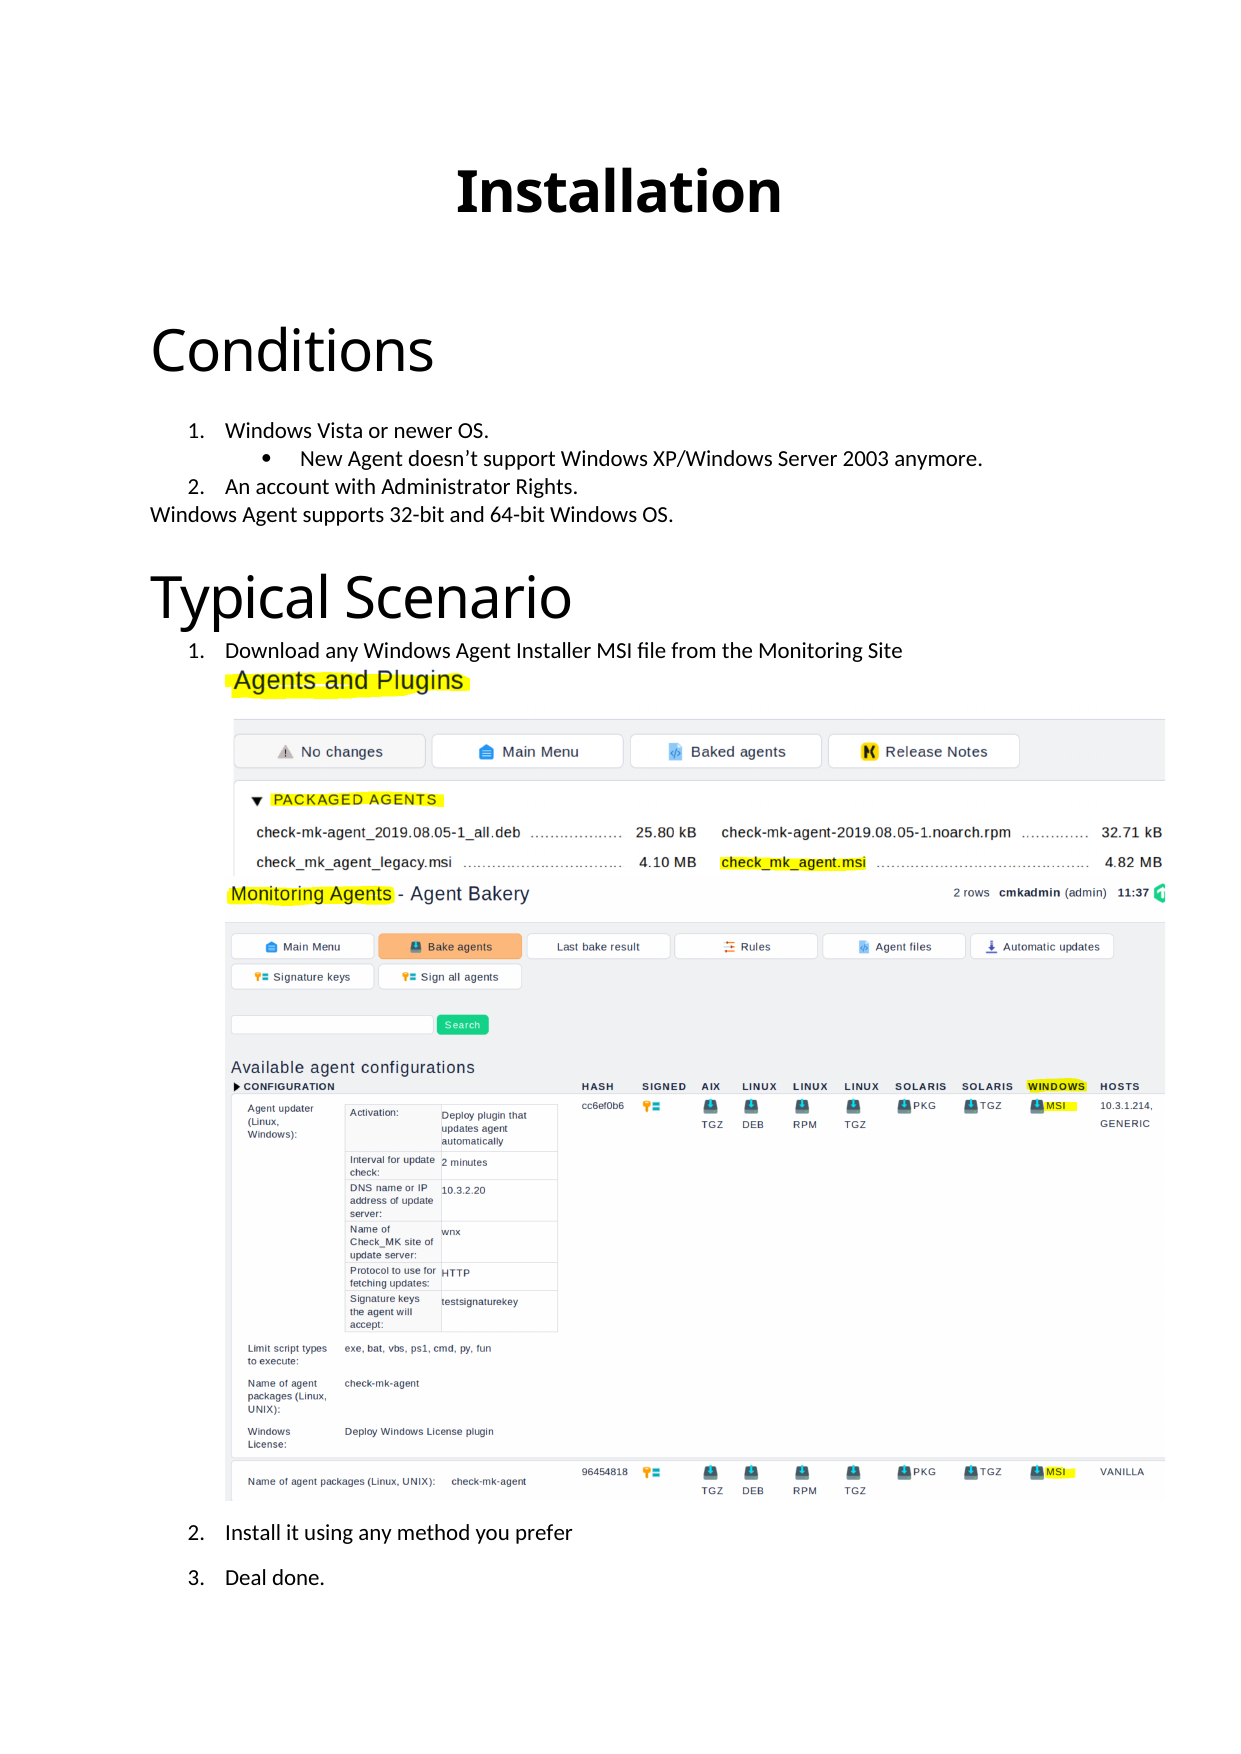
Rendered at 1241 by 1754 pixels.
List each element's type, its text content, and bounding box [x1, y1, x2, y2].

text Windows Agent supports 32-bit and 64-bit Windows OS. [150, 501, 1090, 528]
list Install it using any method you prefer [187, 1518, 1090, 1546]
text Typical Scenario [150, 557, 1090, 636]
text Installation [150, 150, 1090, 229]
list Windows Vista or newer OS. [187, 416, 1090, 444]
text Conditions [150, 309, 1090, 388]
list An account with Administrator Rights. [187, 472, 1090, 501]
list Download any Windows Agent Installer MSI file from the Monitoring Site [187, 636, 1090, 1500]
list New Agent doesn’t support Windows XP/Windows Server 2003 anymore. [262, 444, 1090, 472]
list Deal done. [187, 1563, 1090, 1591]
